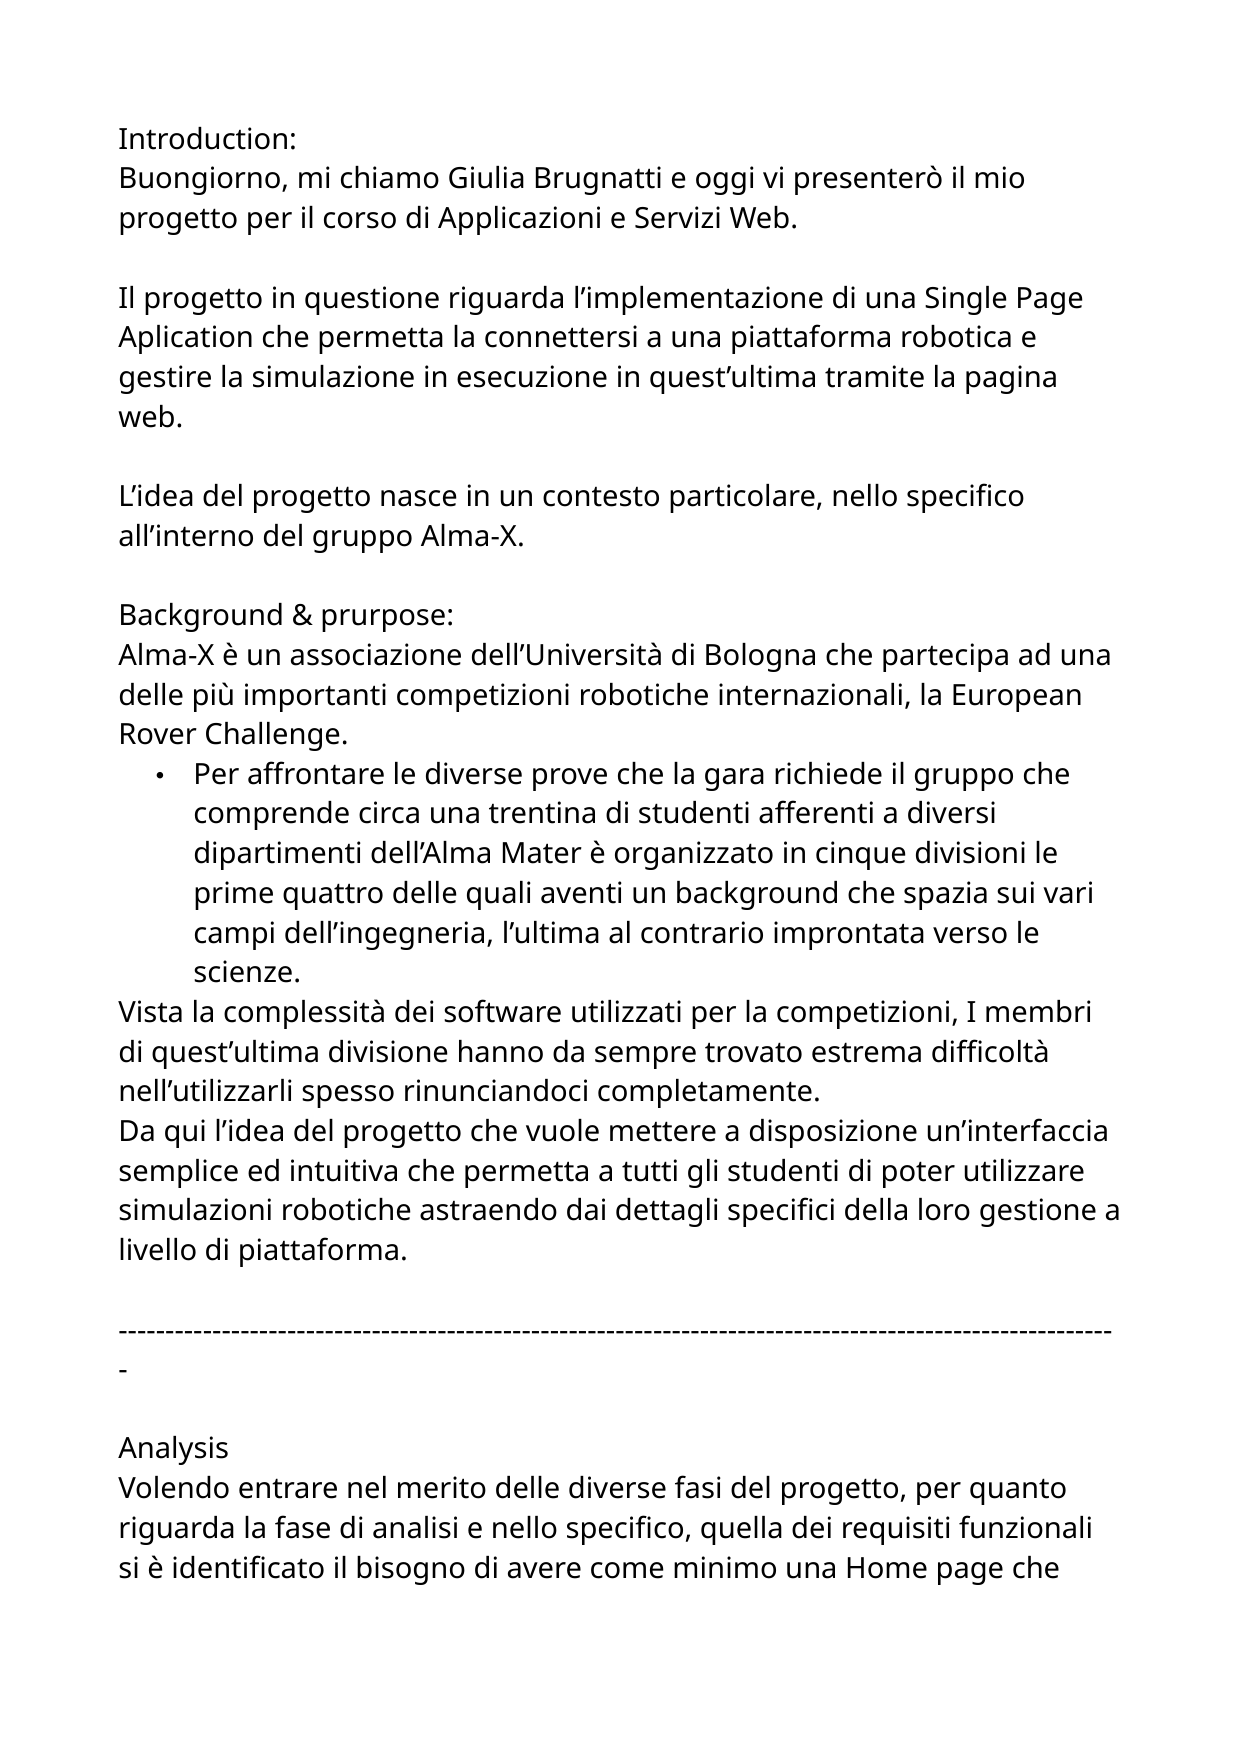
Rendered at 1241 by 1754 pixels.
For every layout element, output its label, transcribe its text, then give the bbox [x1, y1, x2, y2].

list Per affrontare le diverse prove che la gara richiede il gruppo che comprende circa una trentina di studenti afferenti a diversi dipartimenti dell’Alma Mater è organizzato in cinque divisioni le prime quattro delle quali aventi un background che spazia sui vari campi dell’ingegneria, l’ultima al contrario improntata verso le scienze. [156, 753, 1122, 991]
text Il progetto in questione riguarda l’implementazione di una Single Page Aplication che permetta la connettersi a una piattaforma robotica e gestire la simulazione in esecuzione in quest’ultima tramite la pagina web. [118, 277, 1122, 436]
text Background & prurpose: [118, 594, 1122, 634]
text Introduction: [118, 118, 1122, 158]
text L’idea del progetto nasce in un contesto particolare, nello specifico all’interno del gruppo Alma-X. [118, 475, 1122, 555]
text Da qui l’idea del progetto che vuole mettere a disposizione un’interfaccia semplice ed intuitiva che permetta a tutti gli studenti di poter utilizzare simulazioni robotiche astraendo dai dettagli specifici della loro gestione a livello di piattaforma. [118, 1110, 1122, 1269]
text Buongiorno, mi chiamo Giulia Brugnatti e oggi vi presenterò il mio progetto per il corso di Applicazioni e Servizi Web. [118, 158, 1122, 237]
text Analysis [118, 1428, 1122, 1467]
text Alma-X è un associazione dell’Università di Bologna che partecipa ad una delle più importanti competizioni robotiche internazionali, la European Rover Challenge. [118, 634, 1122, 753]
text ----------------------------------------------------------------------------------------------------------- [118, 1309, 1122, 1388]
text Volendo entrare nel merito delle diverse fasi del progetto, per quanto riguarda la fase di analisi e nello specifico, quella dei requisiti funzionali si è identificato il bisogno di avere come minimo una Home page che [118, 1467, 1122, 1587]
text Vista la complessità dei software utilizzati per la competizioni, I membri di quest’ultima divisione hanno da sempre trovato estrema difficoltà nell’utilizzarli spesso rinunciandoci completamente. [118, 991, 1122, 1110]
